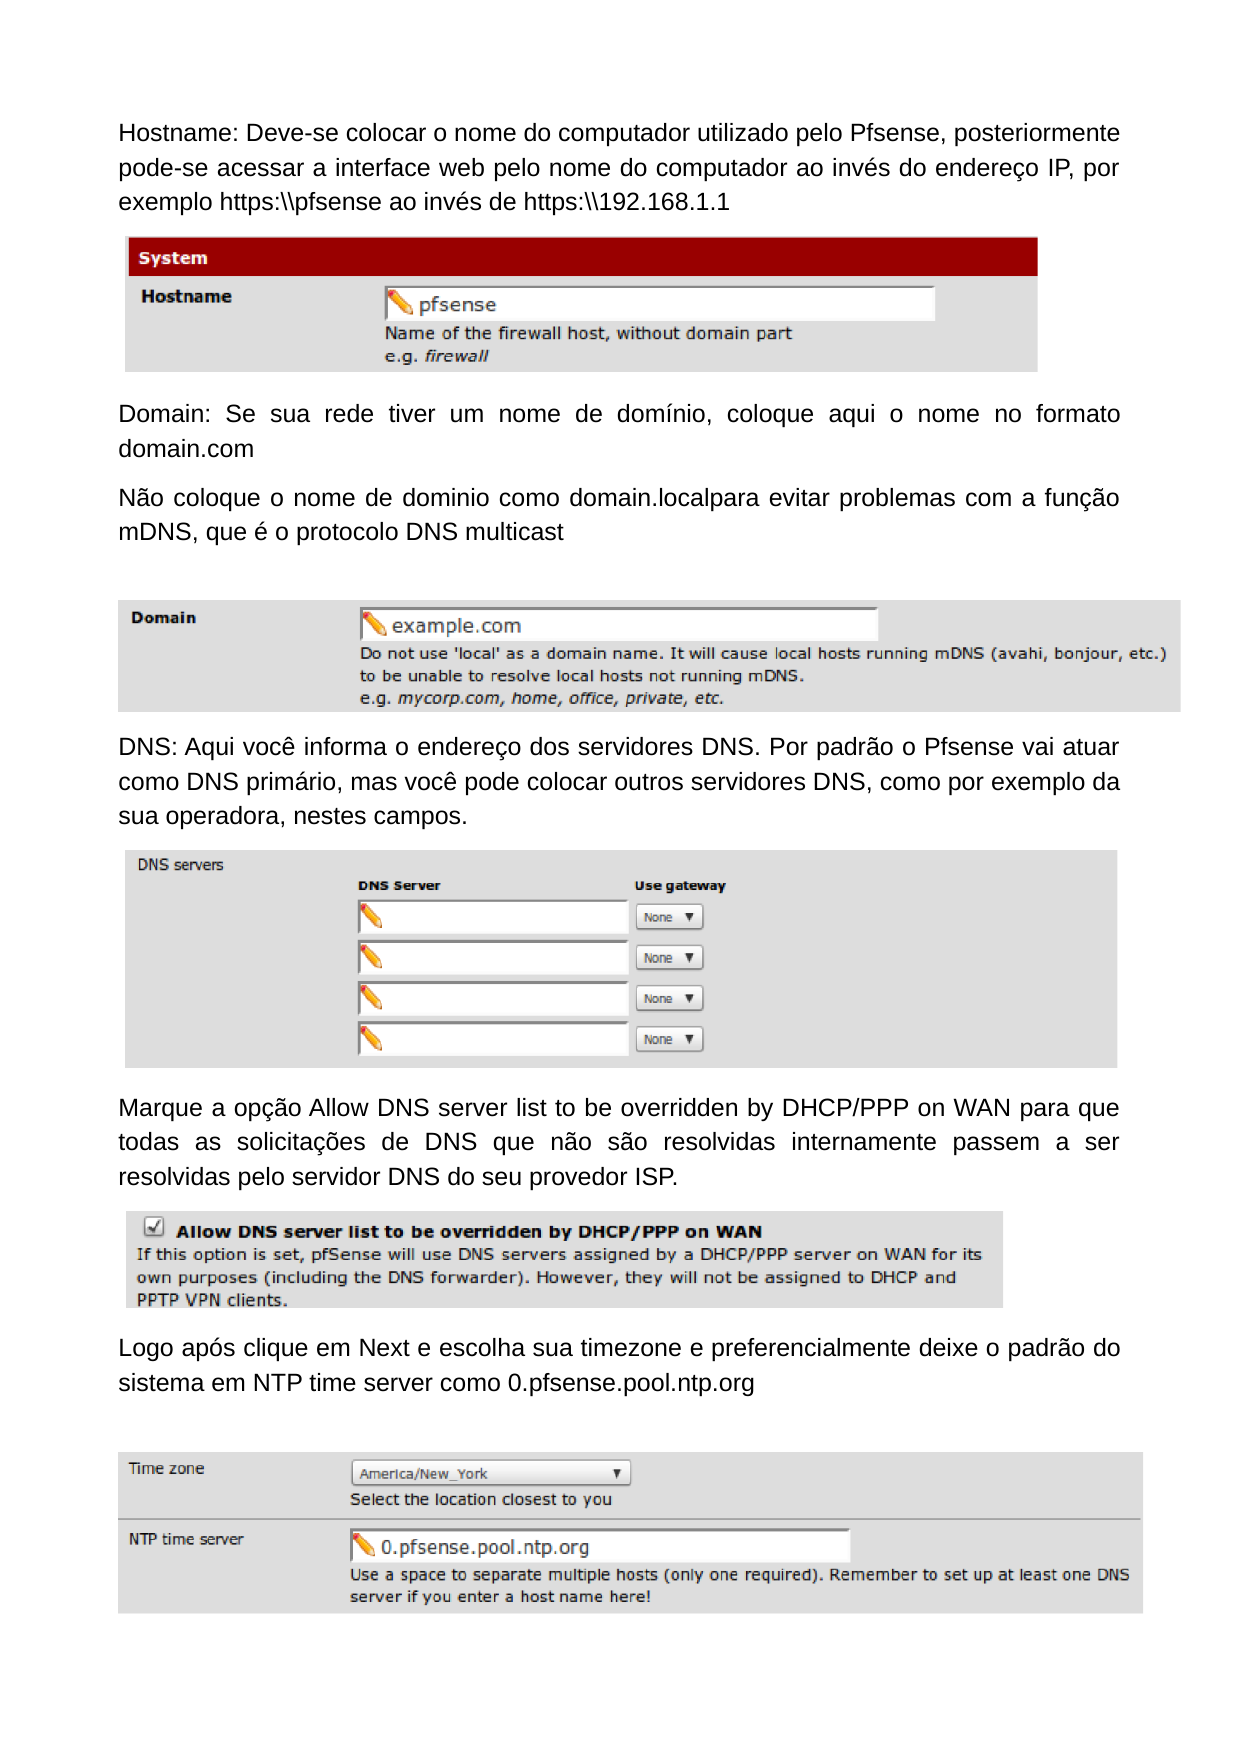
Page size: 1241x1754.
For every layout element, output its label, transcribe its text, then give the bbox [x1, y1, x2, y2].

text Logo após clique em Next e escolha sua timezone e preferencialmente deixe o padrão do sistema em NTP time server como 0.pfsense.pool.ntp.org [118, 1333, 1122, 1397]
picture [125, 236, 1038, 374]
picture [118, 600, 1181, 712]
picture [118, 1451, 1144, 1614]
text Marque a opção Allow DNS server list to be overridden by DHCP/PPP on WAN para que todas as solicitações de DNS que não são resolvidas internamente passem a ser resolvidas pelo servidor DNS do seu provedor ISP. [118, 1093, 1122, 1191]
text Hostname: Deve-se colocar o nome do computador utilizado pelo Pfsense, posteriormente pode-se acessar a interface web pelo nome do computador ao invés do endereço IP, por exemplo https:\\pfsense ao invés de https:\\192.168.1.1 [118, 118, 1122, 216]
text DNS: Aqui você informa o endereço dos servidores DNS. Por padrão o Pfsense vai atuar como DNS primário, mas você pode colocar outros servidores DNS, como por exemplo da sua operadora, nestes campos. [118, 732, 1122, 830]
picture [125, 1211, 1004, 1308]
picture [125, 850, 1118, 1068]
text Domain: Se sua rede tiver um nome de domínio, coloque aqui o nome no formato domain.com [118, 399, 1122, 462]
text Não coloque o nome de dominio como domain.localpara evitar problemas com a função mDNS, que é o protocolo DNS multicast [118, 483, 1122, 546]
